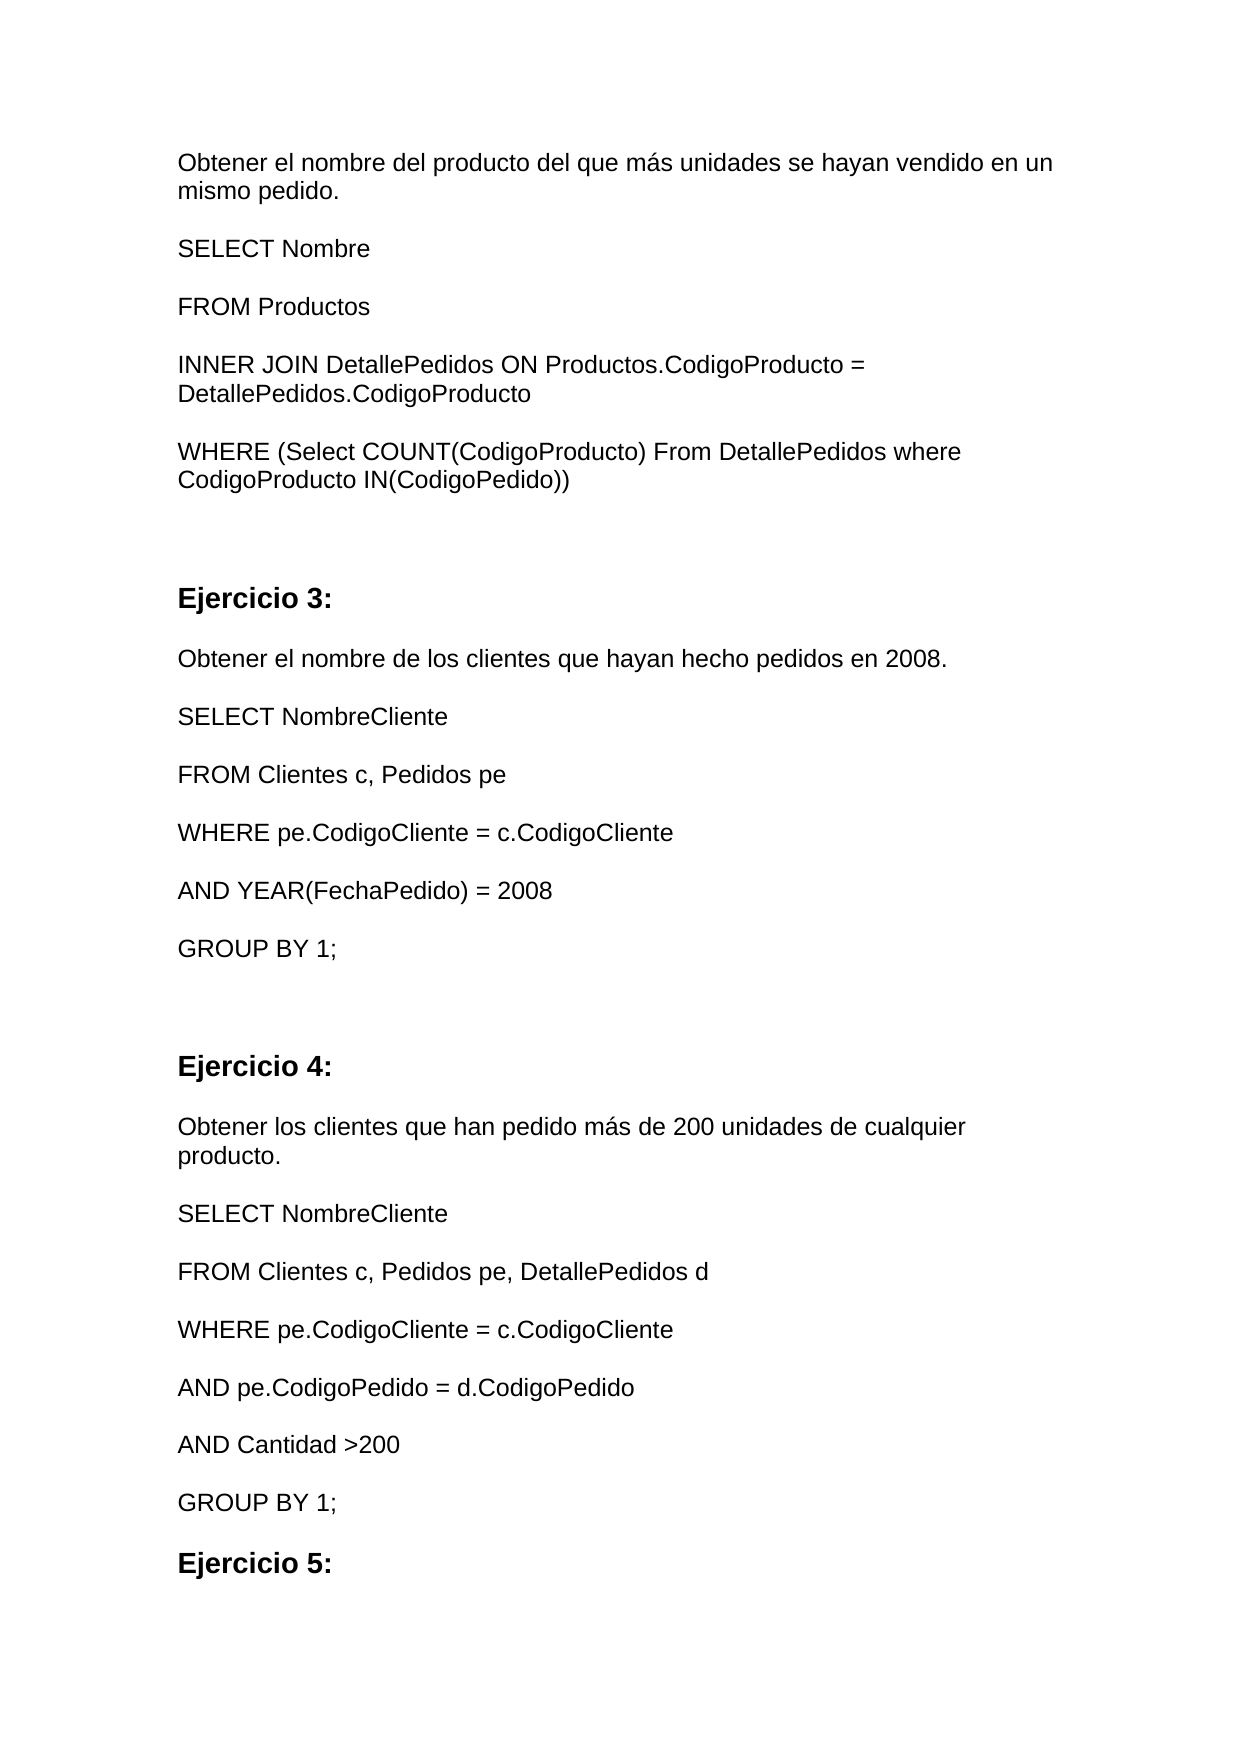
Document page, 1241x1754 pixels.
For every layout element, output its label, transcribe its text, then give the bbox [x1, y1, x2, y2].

text WHERE pe.CodigoCliente = c.CodigoCliente [177, 1315, 1063, 1343]
text SELECT NombreCliente [177, 1199, 1063, 1228]
text FROM Clientes c, Pedidos pe [177, 760, 1063, 789]
text WHERE (Select COUNT(CodigoProducto) From DetallePedidos where CodigoProducto IN(CodigoPedido)) [177, 437, 1063, 494]
text WHERE pe.CodigoCliente = c.CodigoCliente [177, 818, 1063, 847]
text SELECT NombreCliente [177, 702, 1063, 731]
text GROUP BY 1; [177, 1488, 1063, 1517]
text AND YEAR(FechaPedido) = 2008 [177, 876, 1063, 904]
text GROUP BY 1; [177, 934, 1063, 962]
text Obtener el nombre del producto del que más unidades se hayan vendido en un mismo pedido. [177, 148, 1063, 205]
text Ejercicio 3: [177, 581, 1063, 615]
text Ejercicio 5: [177, 1546, 1063, 1580]
text AND Cantidad >200 [177, 1431, 1063, 1459]
text Ejercicio 4: [177, 1049, 1063, 1083]
text AND pe.CodigoPedido = d.CodigoPedido [177, 1373, 1063, 1401]
text FROM Productos [177, 292, 1063, 321]
text Obtener el nombre de los clientes que hayan hecho pedidos en 2008. [177, 644, 1063, 673]
text Obtener los clientes que han pedido más de 200 unidades de cualquier producto. [177, 1112, 1063, 1170]
text INNER JOIN DetallePedidos ON Productos.CodigoProducto = DetallePedidos.CodigoProducto [177, 350, 1063, 408]
text FROM Clientes c, Pedidos pe, DetallePedidos d [177, 1257, 1063, 1286]
text SELECT Nombre [177, 234, 1063, 263]
